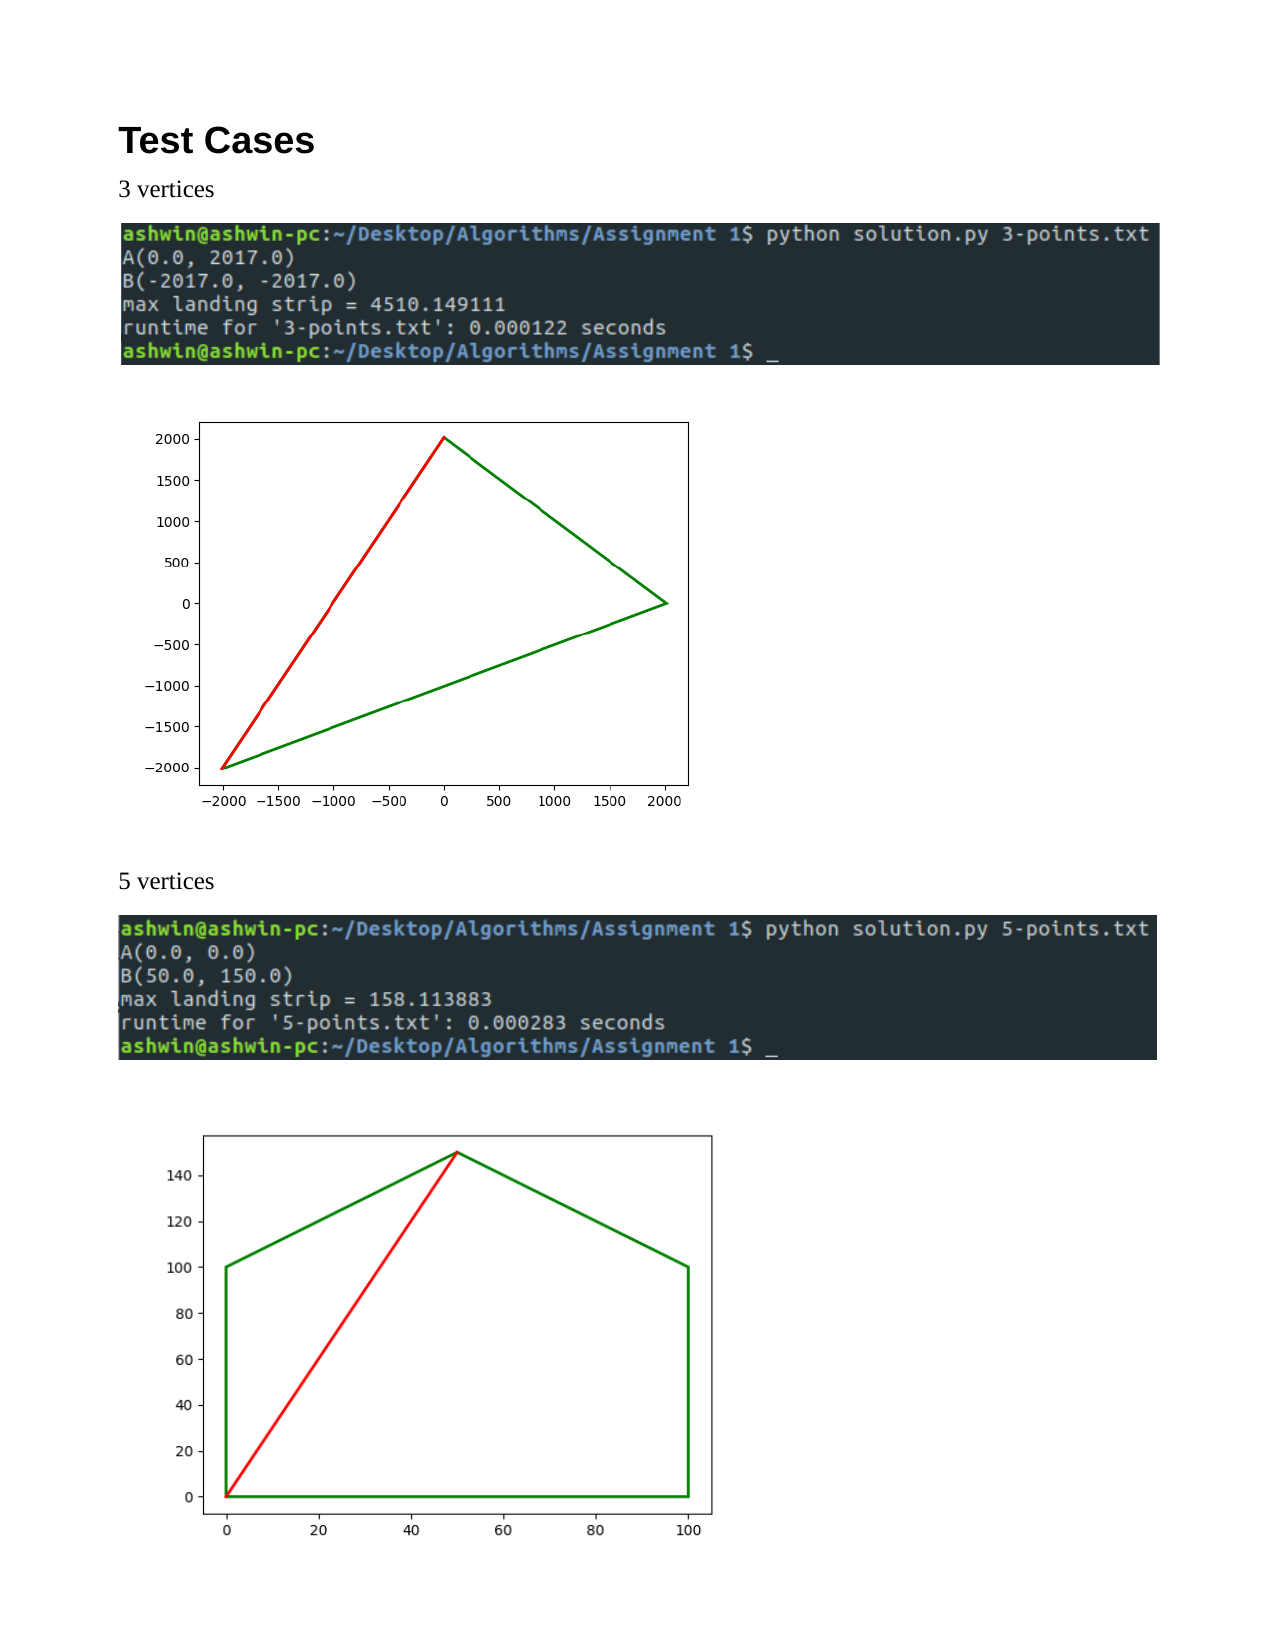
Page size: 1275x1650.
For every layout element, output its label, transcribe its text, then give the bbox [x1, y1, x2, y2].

picture [118, 915, 1157, 1060]
text 3 vertices [118, 174, 1157, 203]
subtitle Test Cases [118, 118, 1157, 162]
picture [122, 1076, 777, 1568]
picture [121, 223, 1160, 837]
text 5 vertices [118, 866, 1157, 895]
